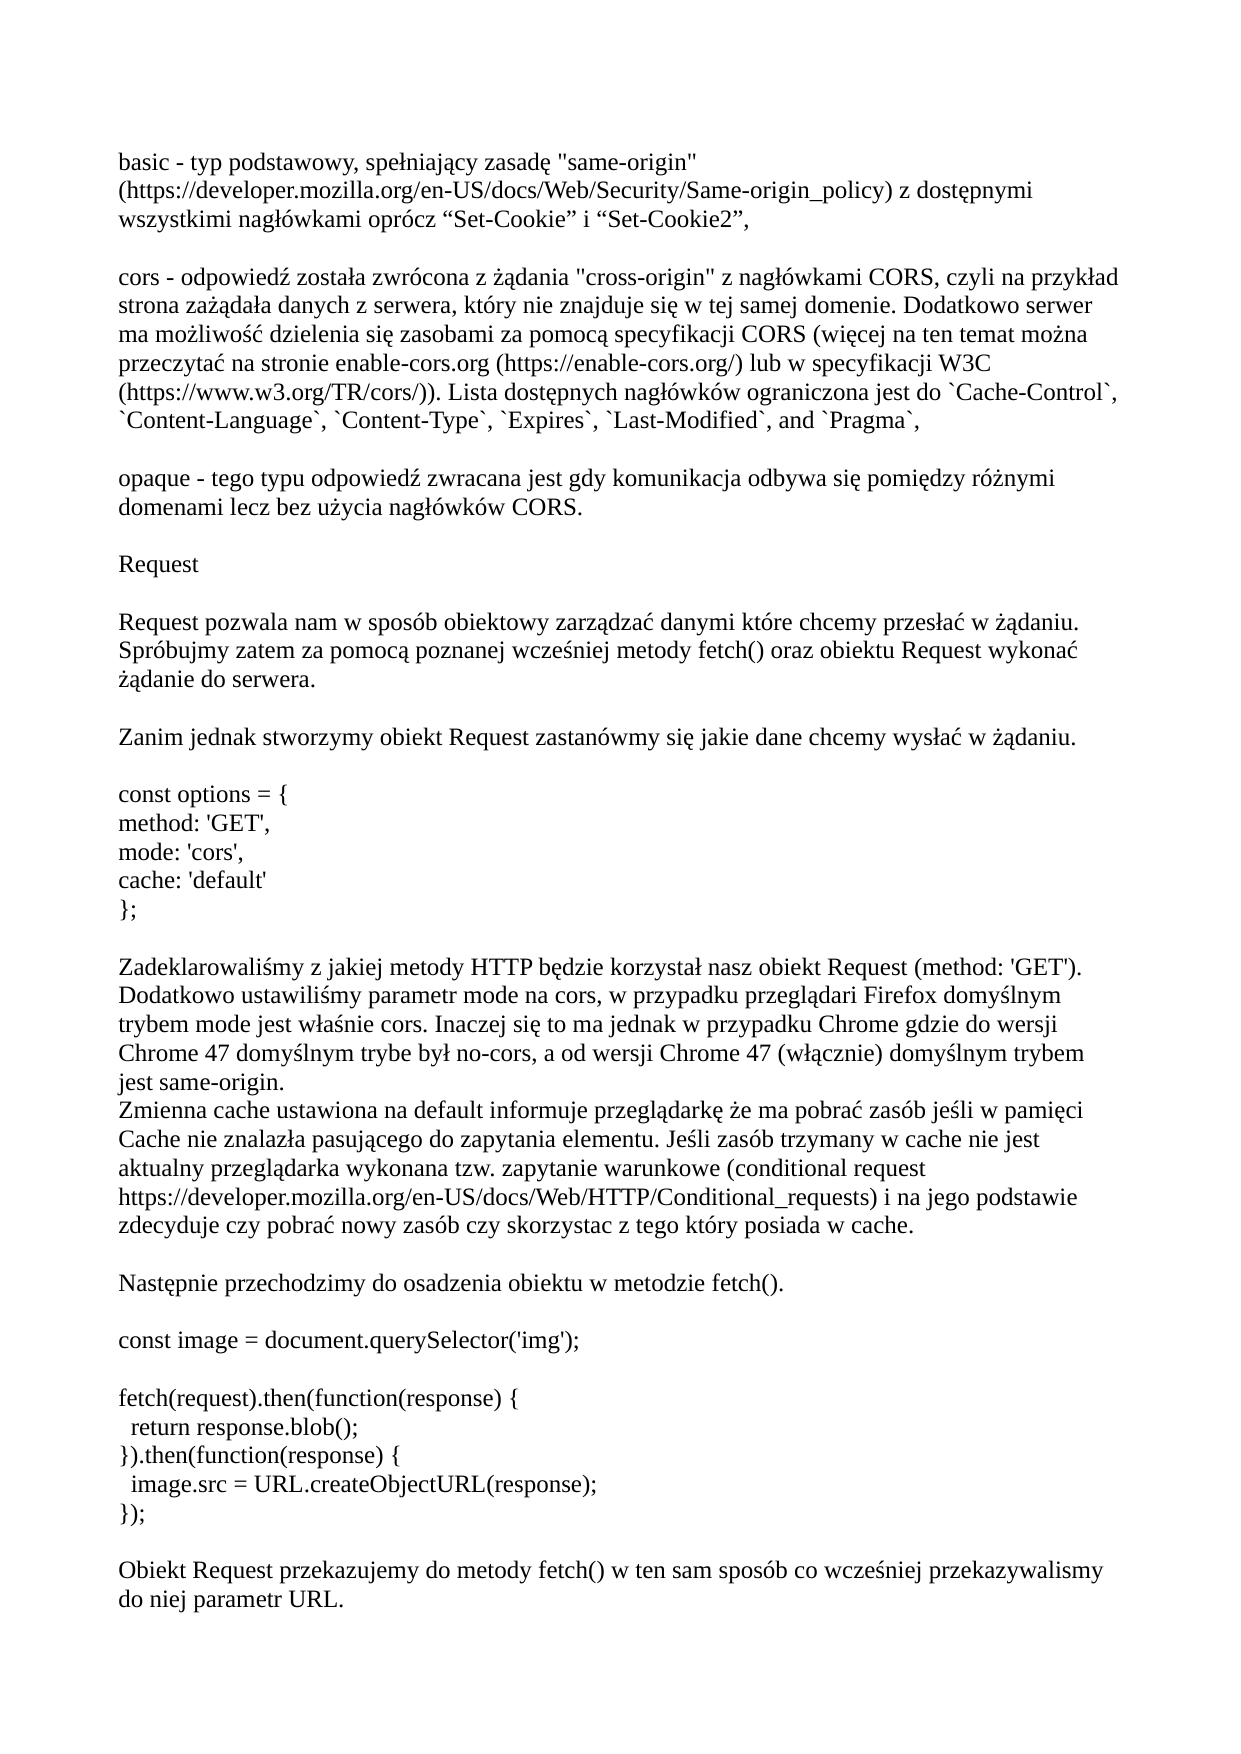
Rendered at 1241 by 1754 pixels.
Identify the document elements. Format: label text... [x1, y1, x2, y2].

text Zanim jednak stworzymy obiekt Request zastanówmy się jakie dane chcemy wysłać w żądaniu. [118, 722, 1122, 751]
text Request pozwala nam w sposób obiektowy zarządzać danymi które chcemy przesłać w żądaniu. [118, 607, 1122, 636]
text basic - typ podstawowy, spełniający zasadę "same-origin" (https://developer.mozilla.org/en-US/docs/Web/Security/Same-origin_policy) z dostępnymi wszystkimi nagłówkami oprócz “Set-Cookie” i “Set-Cookie2”, [118, 147, 1122, 233]
text }; [118, 894, 1122, 923]
text fetch(request).then(function(response) { [118, 1383, 1122, 1412]
text }).then(function(response) { [118, 1441, 1122, 1469]
text opaque - tego typu odpowiedź zwracana jest gdy komunikacja odbywa się pomiędzy różnymi domenami lecz bez użycia nagłówków CORS. [118, 463, 1122, 521]
text method: 'GET', [118, 808, 1122, 837]
text Spróbujmy zatem za pomocą poznanej wcześniej metody fetch() oraz obiektu Request wykonać żądanie do serwera. [118, 636, 1122, 693]
text mode: 'cors', [118, 837, 1122, 866]
text const image = document.querySelector('img'); [118, 1326, 1122, 1354]
text const options = { [118, 779, 1122, 808]
text Zmienna cache ustawiona na default informuje przeglądarkę że ma pobrać zasób jeśli w pamięci Cache nie znalazła pasującego do zapytania elementu. Jeśli zasób trzymany w cache nie jest aktualny przeglądarka wykonana tzw. zapytanie warunkowe (conditional request https://developer.mozilla.org/en-US/docs/Web/HTTP/Conditional_requests) i na jego podstawie zdecyduje czy pobrać nowy zasób czy skorzystac z tego który posiada w cache. [118, 1096, 1122, 1239]
text Następnie przechodzimy do osadzenia obiektu w metodzie fetch(). [118, 1268, 1122, 1297]
text Obiekt Request przekazujemy do metody fetch() w ten sam sposób co wcześniej przekazywalismy do niej parametr URL. [118, 1556, 1122, 1613]
text Request [118, 549, 1122, 578]
text return response.blob(); [118, 1412, 1122, 1441]
text Zadeklarowaliśmy z jakiej metody HTTP będzie korzystał nasz obiekt Request (method: 'GET'). Dodatkowo ustawiliśmy parametr mode na cors, w przypadku przeglądari Firefox domyślnym trybem mode jest właśnie cors. Inaczej się to ma jednak w przypadku Chrome gdzie do wersji Chrome 47 domyślnym trybe był no-cors, a od wersji Chrome 47 (włącznie) domyślnym trybem jest same-origin. [118, 952, 1122, 1096]
text image.src = URL.createObjectURL(response); [118, 1469, 1122, 1498]
text cors - odpowiedź została zwrócona z żądania "cross-origin" z nagłówkami CORS, czyli na przykład strona zażądała danych z serwera, który nie znajduje się w tej samej domenie. Dodatkowo serwer ma możliwość dzielenia się zasobami za pomocą specyfikacji CORS (więcej na ten temat można przeczytać na stronie enable-cors.org (https://enable-cors.org/) lub w specyfikacji W3C (https://www.w3.org/TR/cors/)). Lista dostępnych nagłówków ograniczona jest do `Cache-Control`, `Content-Language`, `Content-Type`, `Expires`, `Last-Modified`, and `Pragma`, [118, 262, 1122, 434]
text }); [118, 1498, 1122, 1527]
text cache: 'default' [118, 866, 1122, 894]
